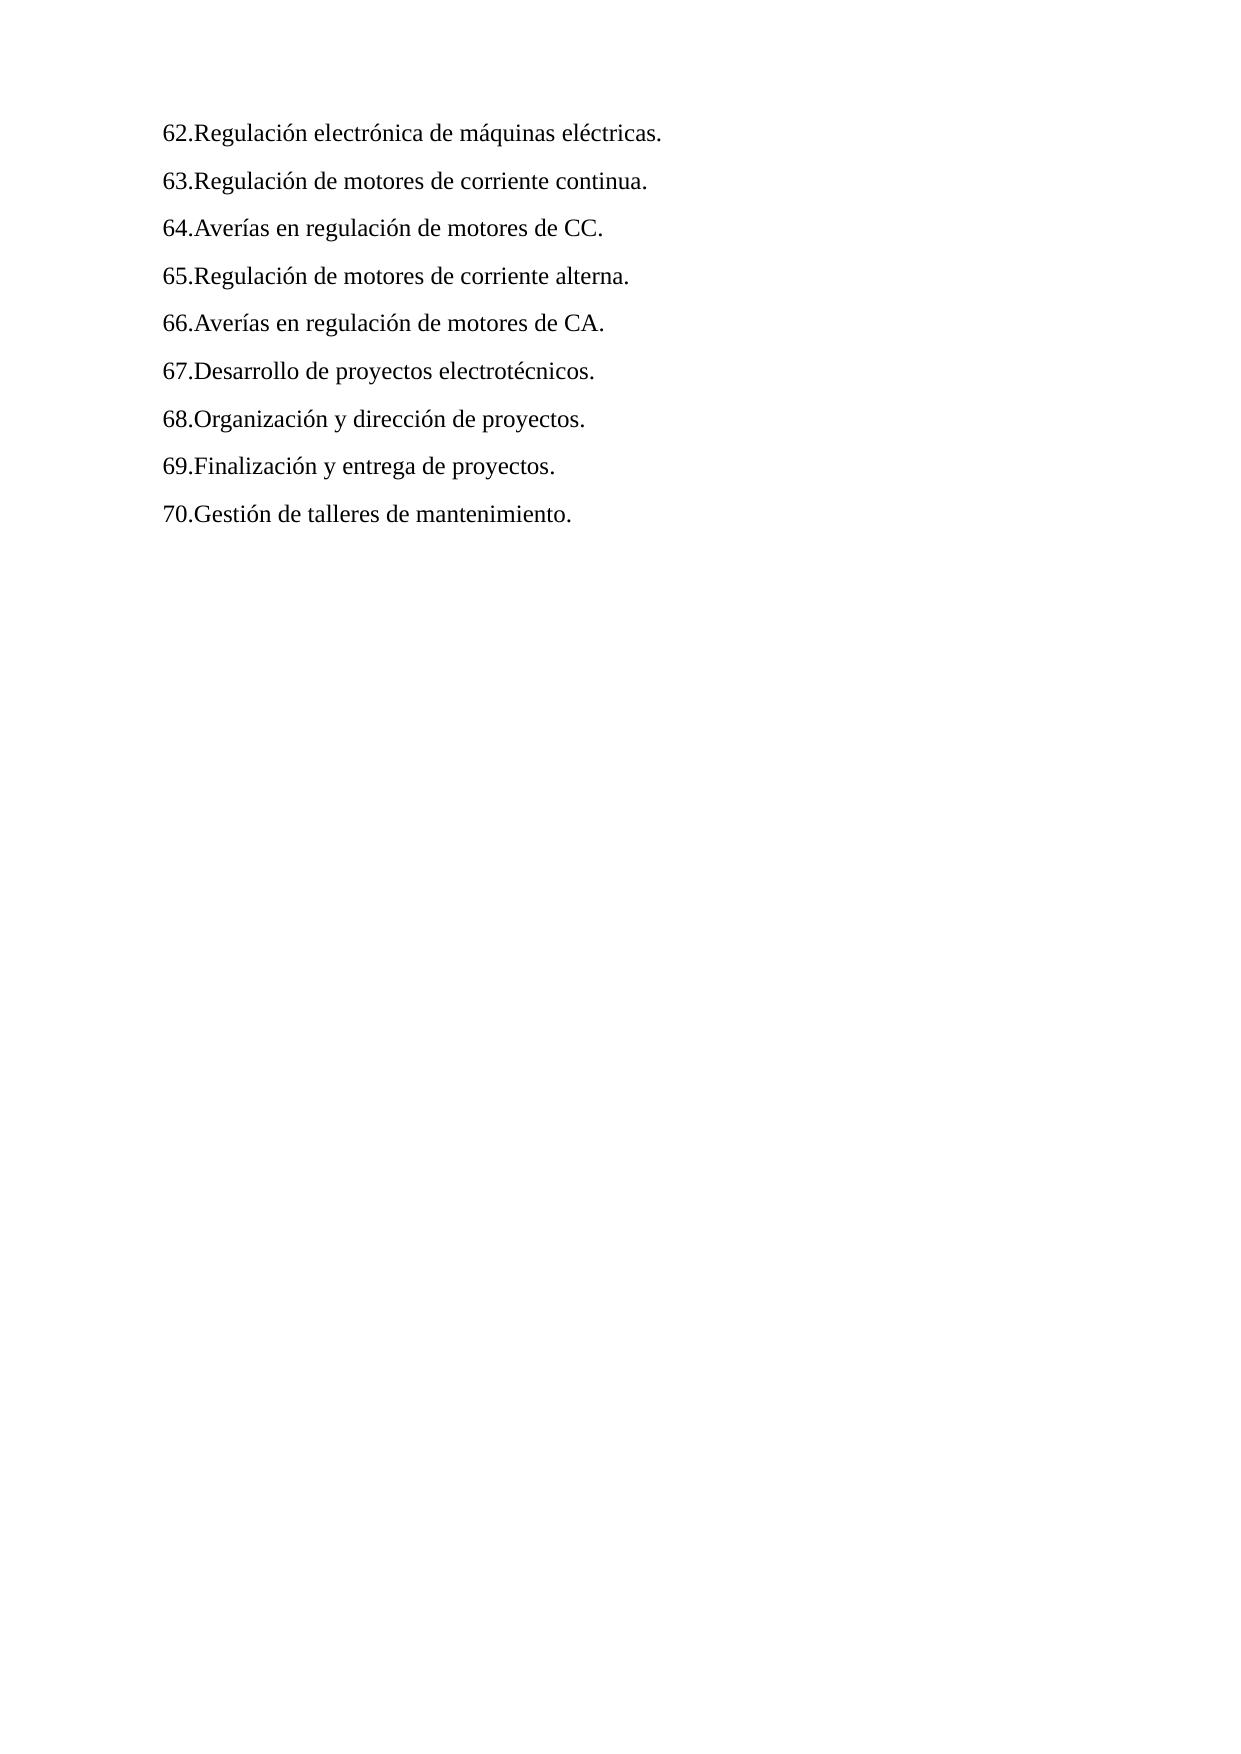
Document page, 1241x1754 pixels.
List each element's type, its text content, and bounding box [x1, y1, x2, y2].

list Regulación de motores de corriente alterna. [162, 261, 1122, 290]
list Finalización y entrega de proyectos. [162, 451, 1122, 480]
list Gestión de talleres de mantenimiento. [162, 499, 1122, 528]
list Regulación electrónica de máquinas eléctricas. [162, 118, 1122, 147]
list Organización y dirección de proyectos. [162, 404, 1122, 432]
list Regulación de motores de corriente continua. [162, 166, 1122, 194]
list Averías en regulación de motores de CA. [162, 308, 1122, 337]
list Desarrollo de proyectos electrotécnicos. [162, 356, 1122, 385]
list Averías en regulación de motores de CC. [162, 213, 1122, 242]
